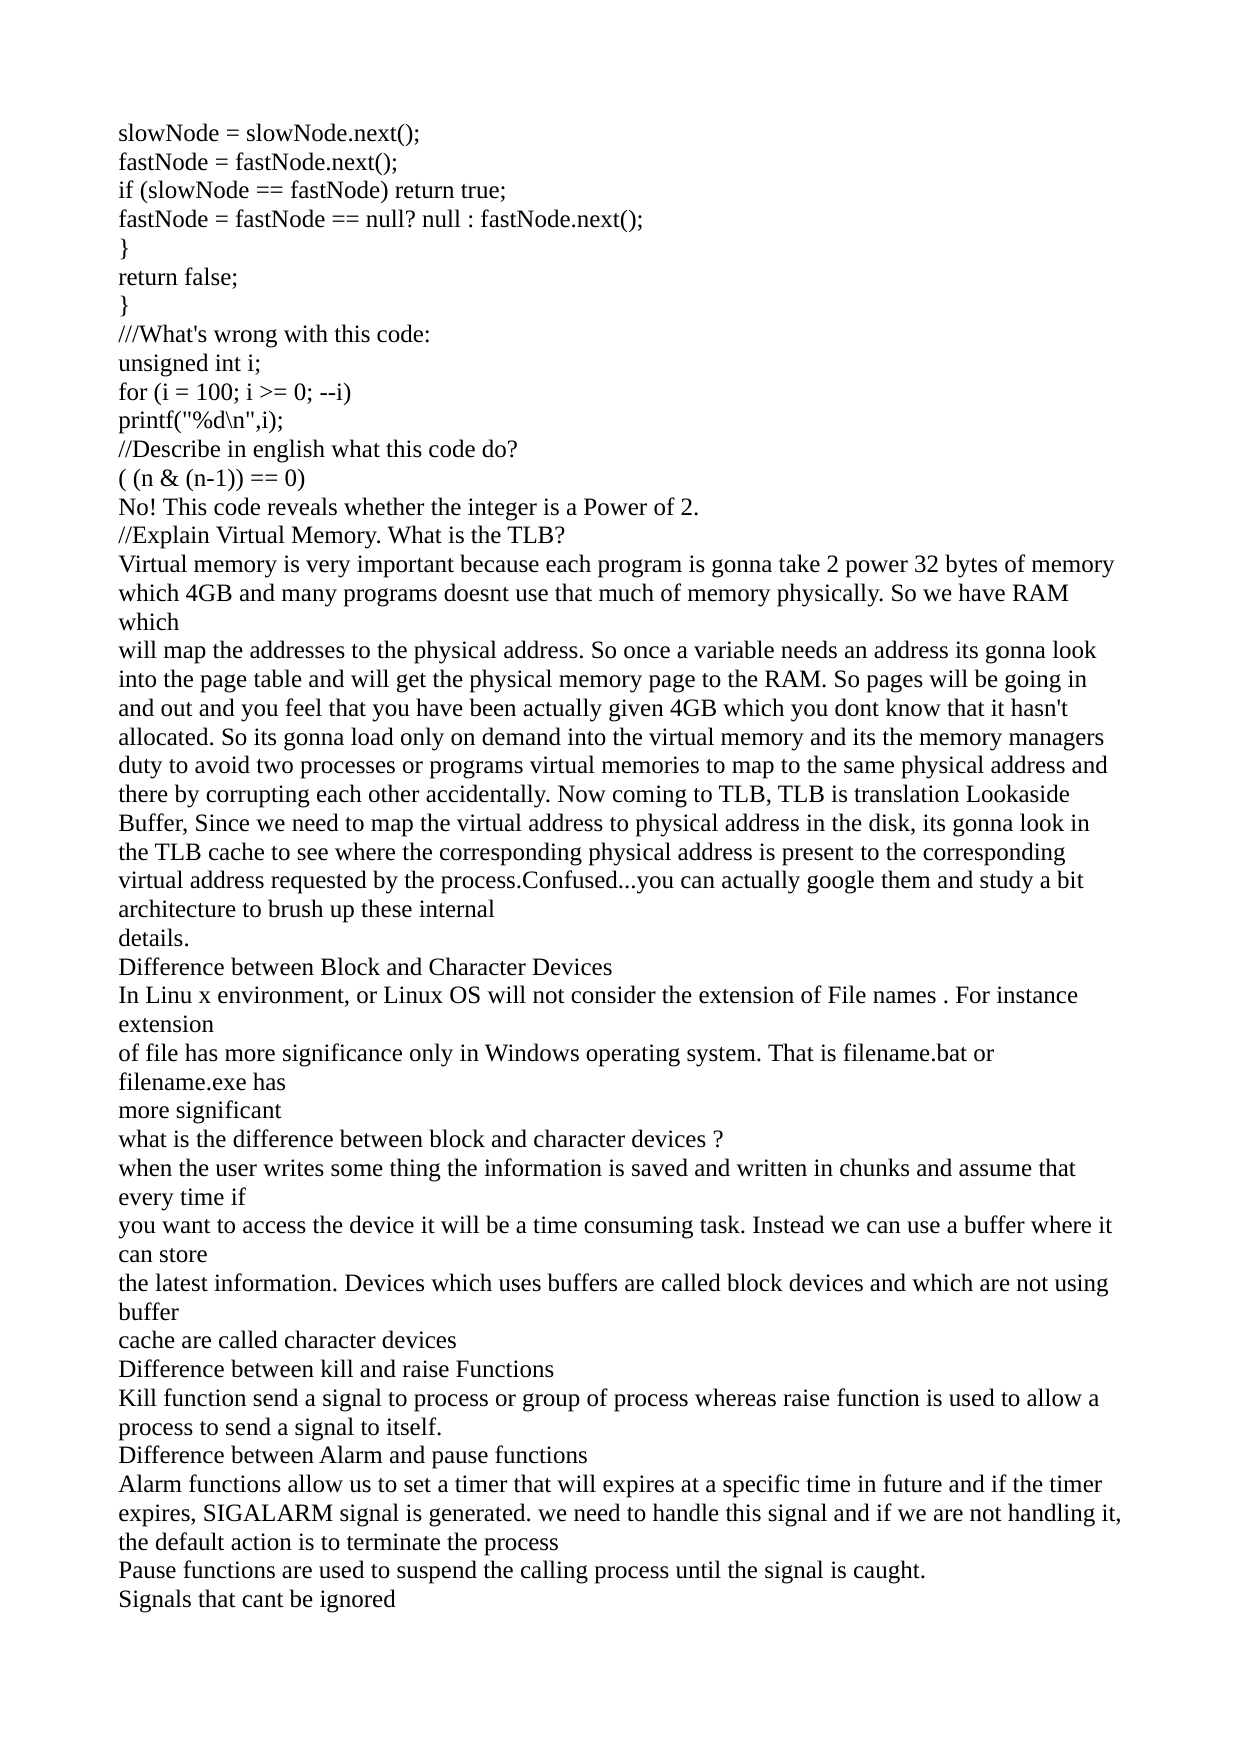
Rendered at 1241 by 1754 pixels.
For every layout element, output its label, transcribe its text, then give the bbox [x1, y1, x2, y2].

text which 4GB and many programs doesnt use that much of memory physically. So we have RAM which [118, 578, 1122, 636]
text Alarm functions allow us to set a timer that will expires at a specific time in future and if the timer [118, 1469, 1122, 1498]
text duty to avoid two processes or programs virtual memories to map to the same physical address and [118, 751, 1122, 779]
text cache are called character devices [118, 1326, 1122, 1354]
text Difference between Block and Character Devices [118, 952, 1122, 981]
text No! This code reveals whether the integer is a Power of 2. [118, 492, 1122, 521]
text expires, SIGALARM signal is generated. we need to handle this signal and if we are not handling it, [118, 1498, 1122, 1527]
text allocated. So its gonna load only on demand into the virtual memory and its the memory managers [118, 722, 1122, 751]
text you want to access the device it will be a time consuming task. Instead we can use a buffer where it can store [118, 1211, 1122, 1268]
text fastNode = fastNode.next(); [118, 147, 1122, 176]
text ( (n & (n-1)) == 0) [118, 463, 1122, 492]
text slowNode = slowNode.next(); [118, 118, 1122, 147]
text Kill function send a signal to process or group of process whereas raise function is used to allow a [118, 1383, 1122, 1412]
text //Describe in english what this code do? [118, 434, 1122, 463]
text what is the difference between block and character devices ? [118, 1124, 1122, 1153]
text there by corrupting each other accidentally. Now coming to TLB, TLB is translation Lookaside [118, 779, 1122, 808]
text printf("%d\n",i); [118, 406, 1122, 434]
text virtual address requested by the process.Confused...you can actually google them and study a bit architecture to brush up these internal [118, 866, 1122, 923]
text details. [118, 923, 1122, 952]
text } [118, 233, 1122, 262]
text more significant [118, 1096, 1122, 1124]
text if (slowNode == fastNode) return true; [118, 176, 1122, 204]
text the default action is to terminate the process [118, 1527, 1122, 1556]
text In Linu x environment, or Linux OS will not consider the extension of File names . For instance extension [118, 981, 1122, 1038]
text return false; [118, 262, 1122, 291]
text for (i = 100; i >= 0; --i) [118, 377, 1122, 406]
text Signals that cant be ignored [118, 1584, 1122, 1613]
text and out and you feel that you have been actually given 4GB which you dont know that it hasn't [118, 693, 1122, 722]
text } [118, 291, 1122, 319]
text Buffer, Since we need to map the virtual address to physical address in the disk, its gonna look in [118, 808, 1122, 837]
text will map the addresses to the physical address. So once a variable needs an address its gonna look [118, 636, 1122, 664]
text //Explain Virtual Memory. What is the TLB? [118, 521, 1122, 549]
text fastNode = fastNode == null? null : fastNode.next(); [118, 204, 1122, 233]
text Difference between kill and raise Functions [118, 1354, 1122, 1383]
text Virtual memory is very important because each program is gonna take 2 power 32 bytes of memory [118, 549, 1122, 578]
text process to send a signal to itself. [118, 1412, 1122, 1441]
text the TLB cache to see where the corresponding physical address is present to the corresponding [118, 837, 1122, 866]
text unsigned int i; [118, 348, 1122, 377]
text of file has more significance only in Windows operating system. That is filename.bat or filename.exe has [118, 1038, 1122, 1096]
text when the user writes some thing the information is saved and written in chunks and assume that every time if [118, 1153, 1122, 1211]
text into the page table and will get the physical memory page to the RAM. So pages will be going in [118, 664, 1122, 693]
text Difference between Alarm and pause functions [118, 1441, 1122, 1469]
text the latest information. Devices which uses buffers are called block devices and which are not using buffer [118, 1268, 1122, 1326]
text ///What's wrong with this code: [118, 319, 1122, 348]
text Pause functions are used to suspend the calling process until the signal is caught. [118, 1556, 1122, 1584]
